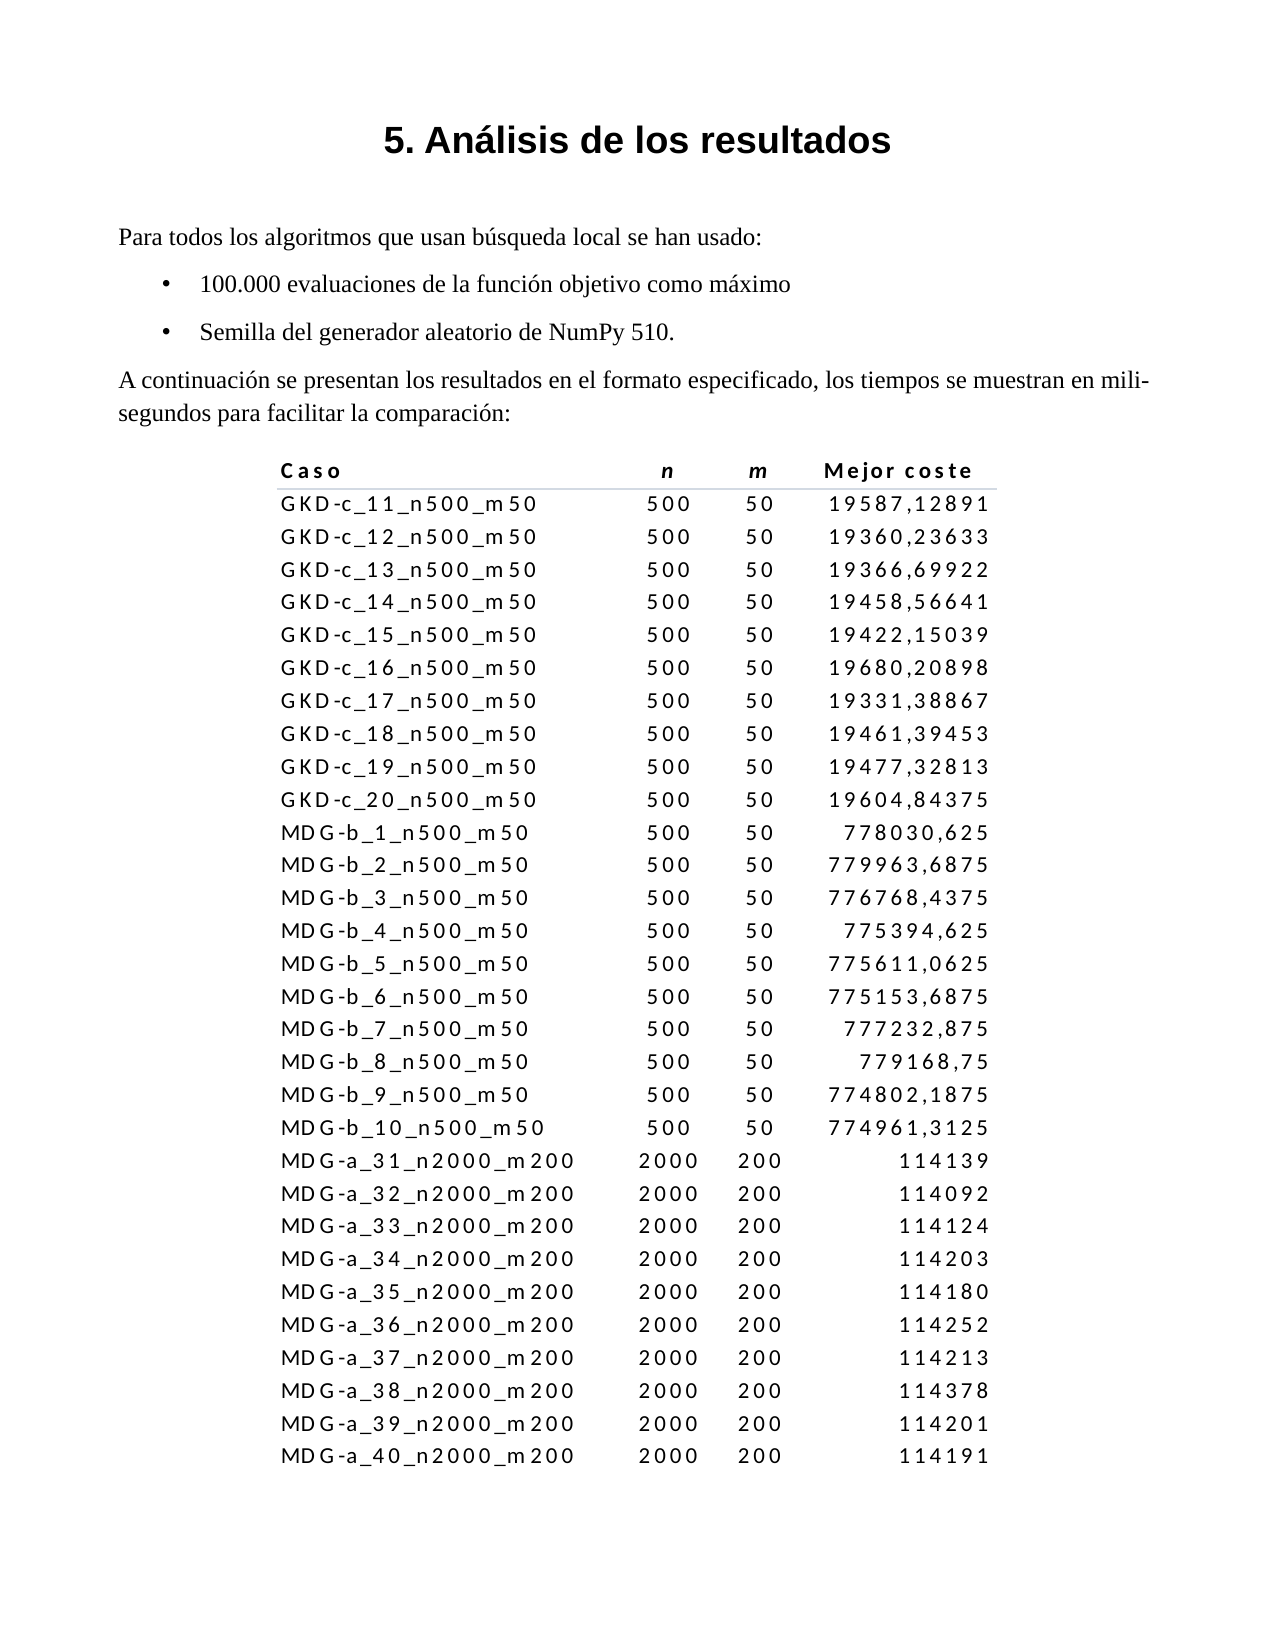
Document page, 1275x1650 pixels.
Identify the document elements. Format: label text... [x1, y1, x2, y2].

text A continuación se presentan los resultados en el formato especificado, los tiempos se muestran en mili-segundos para facilitar la comparación: [118, 365, 1157, 426]
list 100.000 evaluaciones de la función objetivo como máximo [162, 269, 1157, 298]
list Semilla del generador aleatorio de NumPy 510. [162, 317, 1157, 346]
text Para todos los algoritmos que usan búsqueda local se han usado: [118, 222, 1157, 251]
subtitle 5. Análisis de los resultados [118, 118, 1157, 162]
